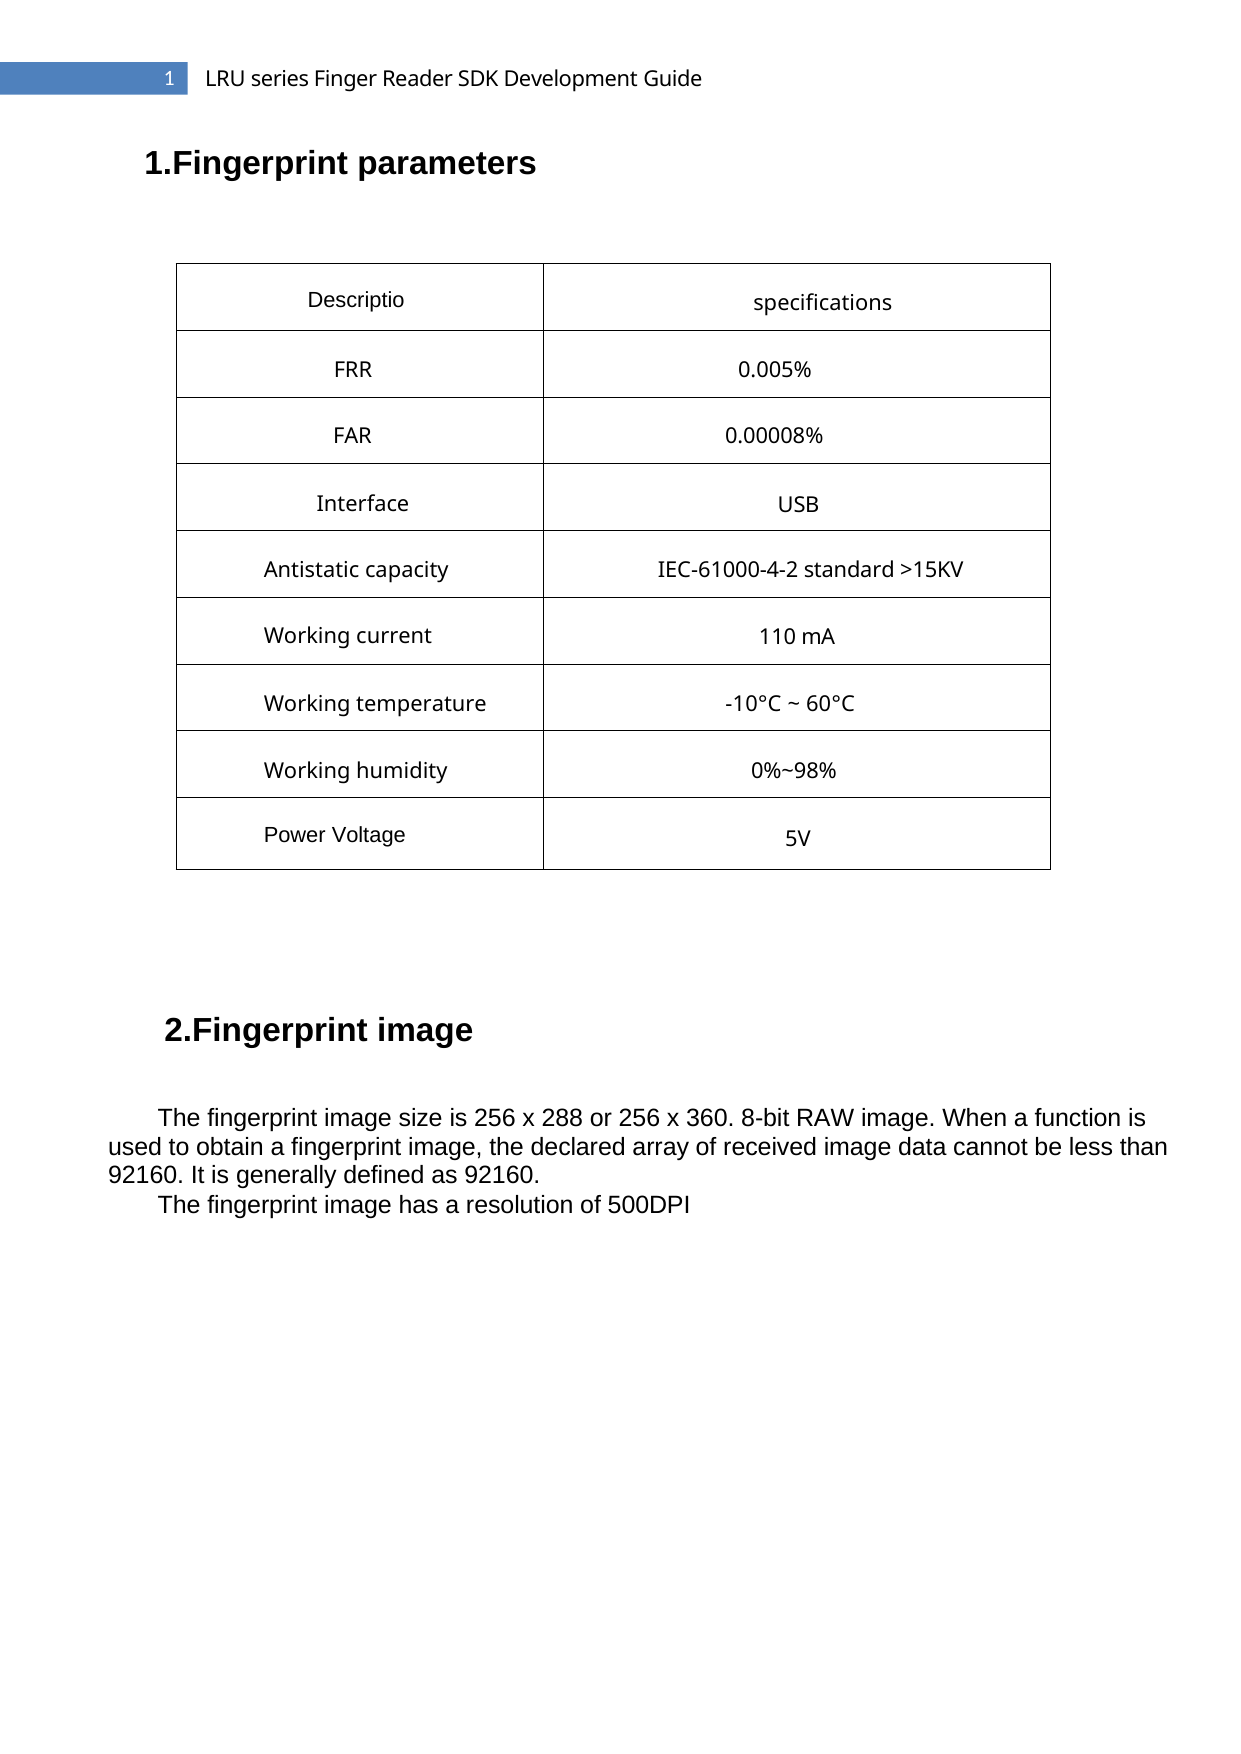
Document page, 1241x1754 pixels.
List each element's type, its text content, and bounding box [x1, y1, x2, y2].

table_cell Interface [177, 464, 543, 530]
table_header Descriptio [177, 264, 543, 330]
table_cell Working humidity [177, 731, 543, 797]
table_cell 5V [544, 798, 1050, 869]
table_cell Working temperature [177, 665, 543, 730]
table_cell 0.00008% [544, 398, 1050, 463]
table_cell 0.005% [544, 331, 1050, 397]
table_cell Antistatic capacity [177, 531, 543, 597]
table_cell Power Voltage [177, 798, 543, 869]
text The fingerprint image has a resolution of 500DPI [108, 1190, 1188, 1219]
table_cell Working current [177, 598, 543, 664]
table_cell FRR [177, 331, 543, 397]
table_cell FAR [177, 398, 543, 463]
table_cell 110 mA [544, 598, 1050, 664]
text The fingerprint image size is 256 x 288 or 256 x 360. 8-bit RAW image. When a function is used to obtain a fingerprint image, the declared array of received image data cannot be less than 92160. It is generally defined as 92160. [108, 1103, 1188, 1189]
table_cell USB [544, 464, 1050, 530]
table_cell 0%~98% [544, 731, 1050, 797]
text 2.Fingerprint image [164, 1010, 629, 1049]
table_header specifications [544, 264, 1050, 330]
text 1.Fingerprint parameters [144, 143, 789, 181]
table_cell -10°C ~ 60°C [544, 665, 1050, 730]
table_cell IEC-61000-4-2 standard >15KV [544, 531, 1050, 597]
